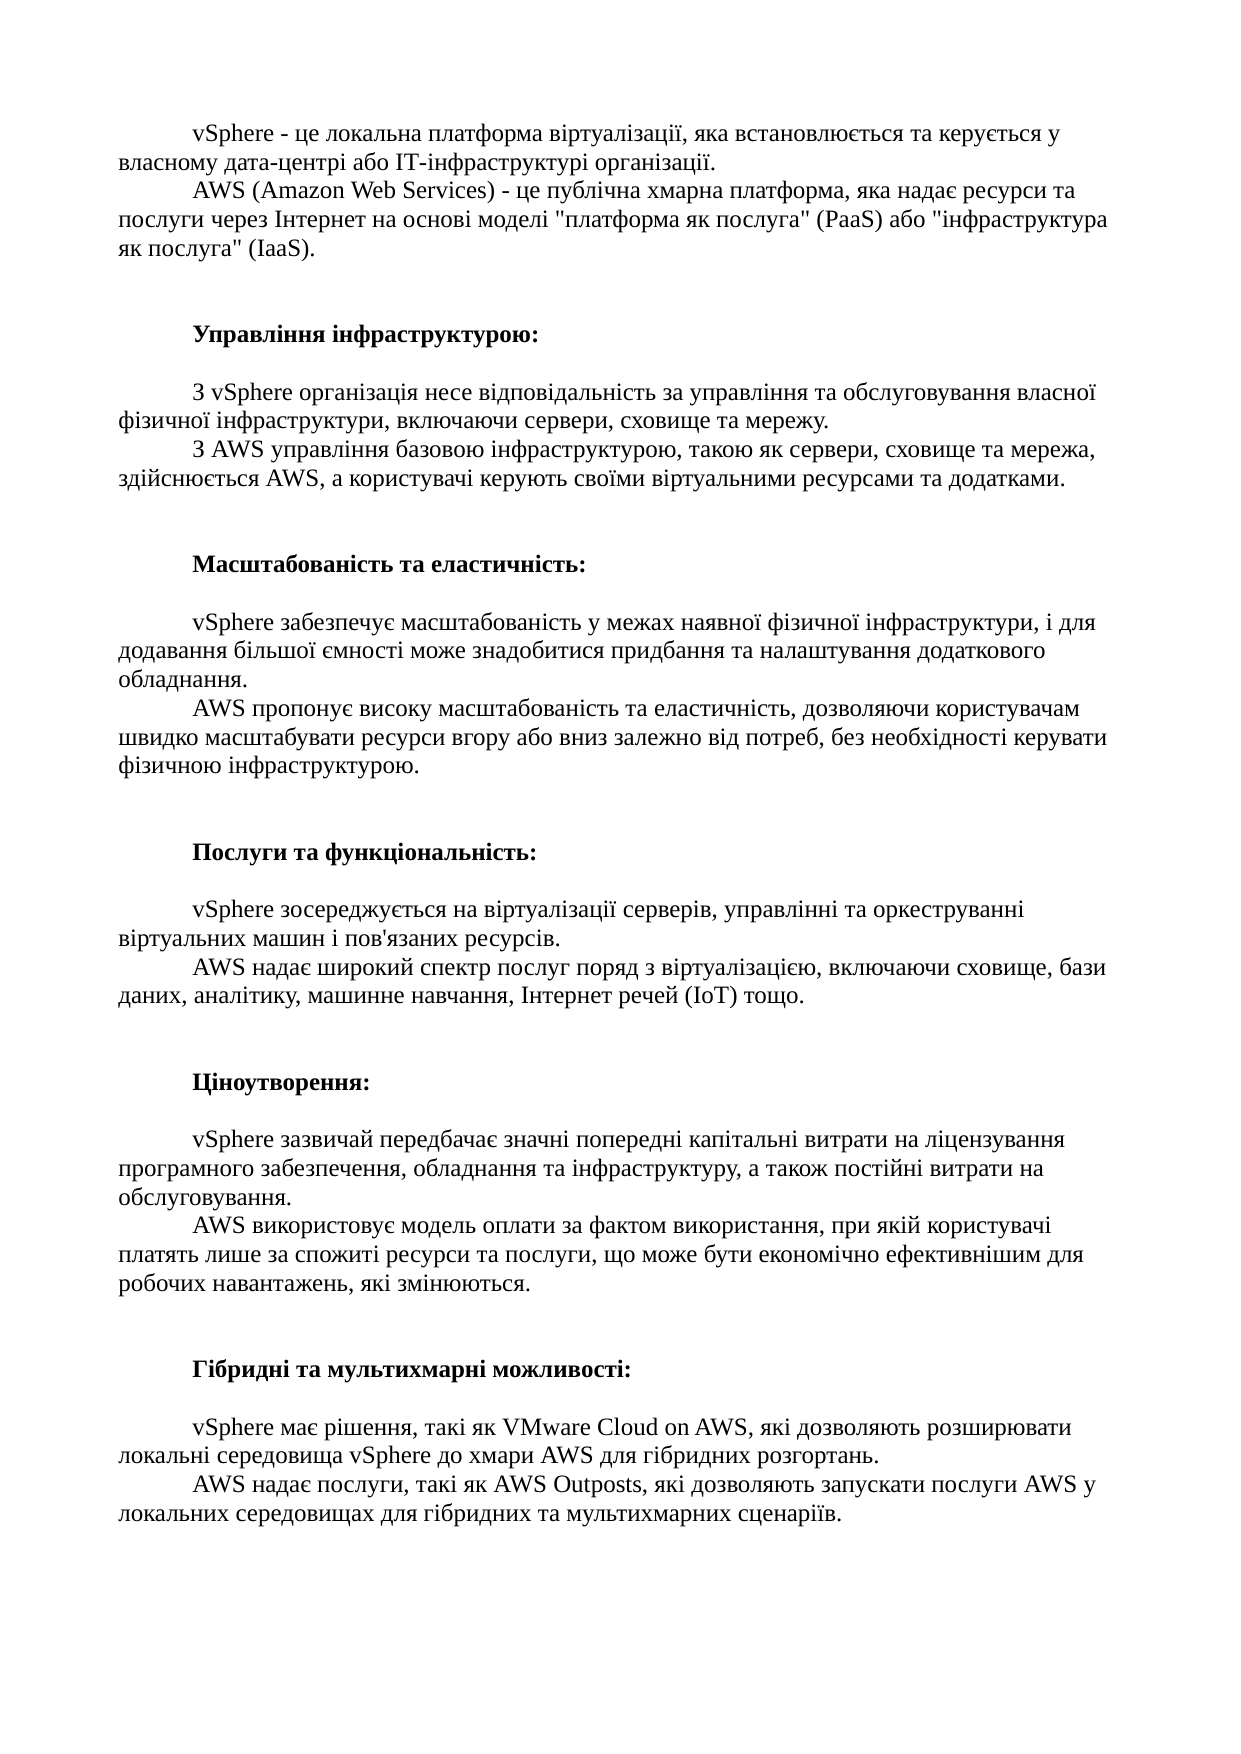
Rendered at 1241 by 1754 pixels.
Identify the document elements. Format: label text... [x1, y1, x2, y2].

text vSphere забезпечує масштабованість у межах наявної фізичної інфраструктури, і для додавання більшої ємності може знадобитися придбання та налаштування додаткового обладнання. [118, 607, 1122, 693]
text AWS пропонує високу масштабованість та еластичність, дозволяючи користувачам швидко масштабувати ресурси вгору або вниз залежно від потреб, без необхідності керувати фізичною інфраструктурою. [118, 693, 1122, 779]
text AWS надає широкий спектр послуг поряд з віртуалізацією, включаючи сховище, бази даних, аналітику, машинне навчання, Інтернет речей (IoT) тощо. [118, 952, 1122, 1009]
text Масштабованість та еластичність: [118, 549, 1122, 578]
text AWS надає послуги, такі як AWS Outposts, які дозволяють запускати послуги AWS у локальних середовищах для гібридних та мультихмарних сценаріїв. [118, 1469, 1122, 1527]
text vSphere зосереджується на віртуалізації серверів, управлінні та оркеструванні віртуальних машин і пов'язаних ресурсів. [118, 894, 1122, 952]
text vSphere зазвичай передбачає значні попередні капітальні витрати на ліцензування програмного забезпечення, обладнання та інфраструктуру, а також постійні витрати на обслуговування. [118, 1124, 1122, 1211]
text З vSphere організація несе відповідальність за управління та обслуговування власної фізичної інфраструктури, включаючи сервери, сховище та мережу. [118, 377, 1122, 434]
text Послуги та функціональність: [118, 837, 1122, 866]
text AWS використовує модель оплати за фактом використання, при якій користувачі платять лише за спожиті ресурси та послуги, що може бути економічно ефективнішим для робочих навантажень, які змінюються. [118, 1211, 1122, 1297]
text Ціноутворення: [118, 1067, 1122, 1096]
text AWS (Amazon Web Services) - це публічна хмарна платформа, яка надає ресурси та послуги через Інтернет на основі моделі "платформа як послуга" (PaaS) або "інфраструктура як послуга" (IaaS). [118, 176, 1122, 262]
text vSphere має рішення, такі як VMware Cloud on AWS, які дозволяють розширювати локальні середовища vSphere до хмари AWS для гібридних розгортань. [118, 1412, 1122, 1469]
text Гібридні та мультихмарні можливості: [118, 1354, 1122, 1383]
text Управління інфраструктурою: [118, 319, 1122, 348]
text З AWS управління базовою інфраструктурою, такою як сервери, сховище та мережа, здійснюється AWS, а користувачі керують своїми віртуальними ресурсами та додатками. [118, 434, 1122, 492]
text vSphere - це локальна платформа віртуалізації, яка встановлюється та керується у власному дата-центрі або ІТ-інфраструктурі організації. [118, 118, 1122, 176]
